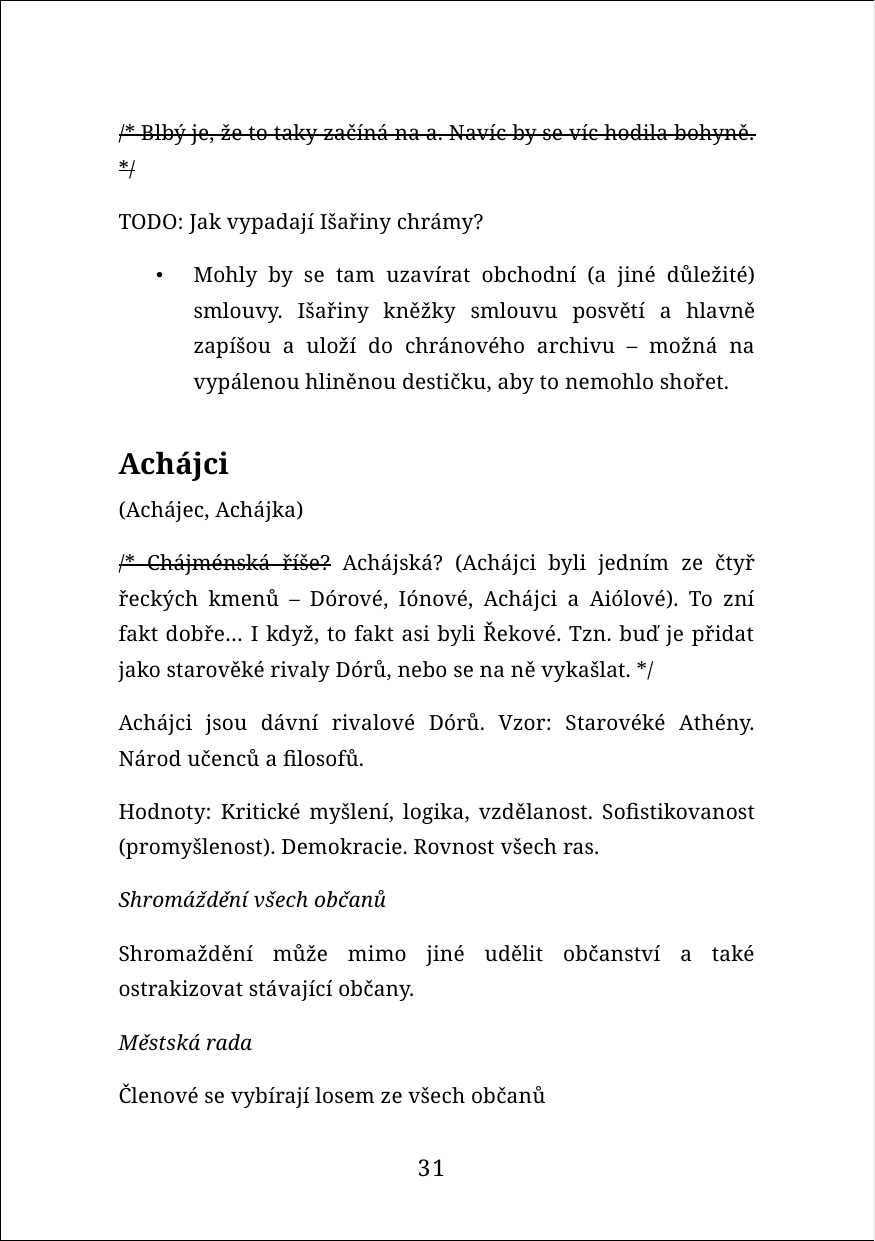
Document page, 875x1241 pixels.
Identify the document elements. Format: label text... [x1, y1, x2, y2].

text Achájci jsou dávní rivalové Dórů. Vzor: Starovéké Athény. Národ učenců a filosofů. [118, 708, 756, 772]
text Členové se vybírají losem ze všech občanů [118, 1081, 756, 1109]
text (Achájec, Achájka) [118, 495, 756, 523]
text Shromaždění může mimo jiné udělit občanství a také ostrakizovat stávající občany. [118, 939, 756, 1003]
text Hodnoty: Kritické myšlení, logika, vzdělanost. Sofistikovanost (promyšlenost). Demokracie. Rovnost všech ras. [118, 797, 756, 861]
text /* Blbý je, že to taky začíná na a. Navíc by se víc hodila bohyně. */ [118, 118, 756, 134]
text Shromáždění všech občanů [118, 886, 756, 914]
text /* Blbý je, že to taky začíná na a. Navíc by se víc hodila bohyně. */ [118, 135, 756, 182]
text /* Chájménská říše? Achájská? (Achájci byli jedním ze čtyř řeckých kmenů – Dórové, Iónové, Achájci a Aiólové). To zní fakt dobře… I když, to fakt asi byli Řekové. Tzn. buď je přidat jako starověké rivaly Dórů, nebo se na ně vykašlat. */ [118, 548, 756, 683]
list Mohly by se tam uzavírat obchodní (a jiné důležité) smlouvy. Išařiny kněžky smlouvu posvětí a hlavně zapíšou a uloží do chránového archivu – možná na vypálenou hliněnou destičku, aby to nemohlo shořet. [156, 260, 756, 395]
text TODO: Jak vypadají Išařiny chrámy? [118, 207, 756, 235]
text Městská rada [118, 1028, 756, 1056]
subtitle Achájci [118, 444, 756, 483]
